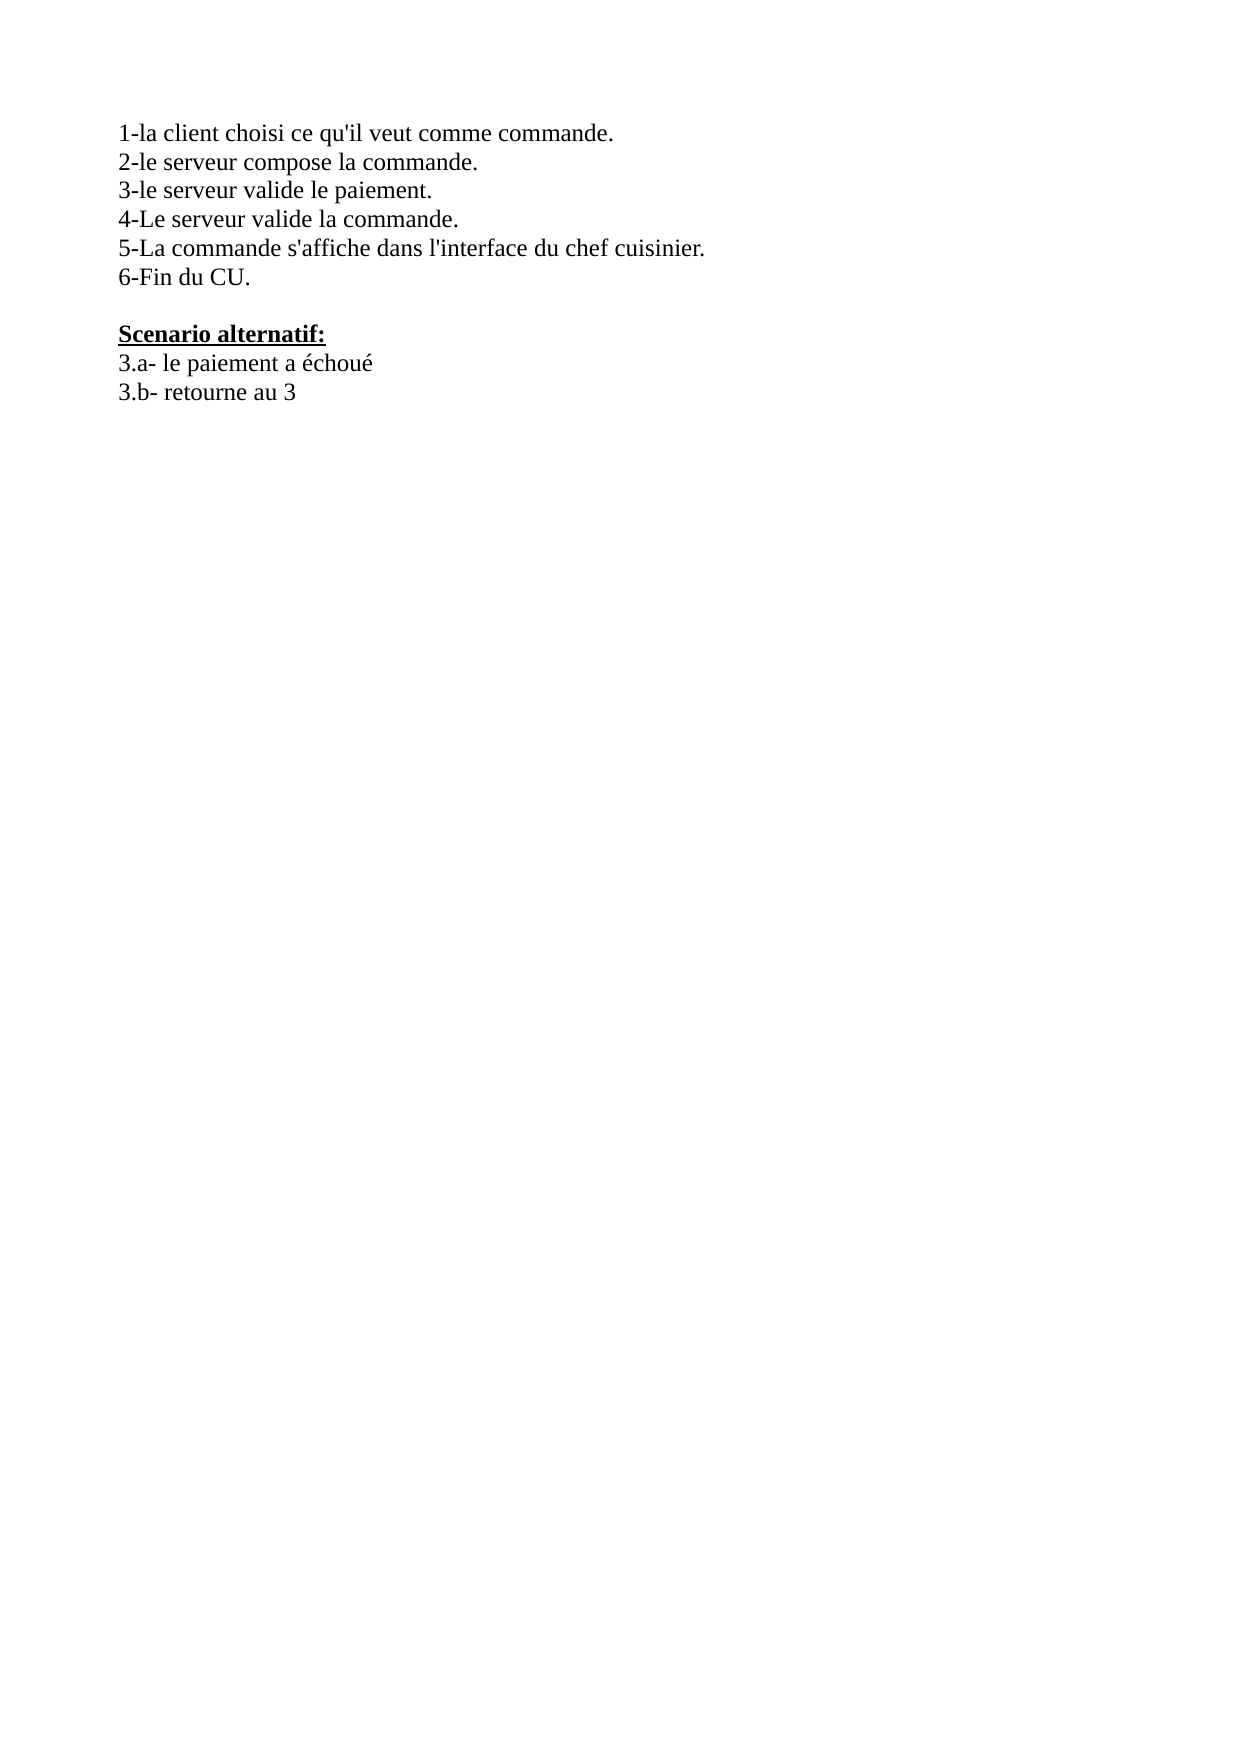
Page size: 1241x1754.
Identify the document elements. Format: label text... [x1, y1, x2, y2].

text Scenario alternatif: [118, 319, 1122, 348]
text 3.b- retourne au 3 [118, 377, 1122, 406]
text 5-La commande s'affiche dans l'interface du chef cuisinier. [118, 233, 1122, 262]
text 6-Fin du CU. [118, 262, 1122, 291]
text 3.a- le paiement a échoué [118, 348, 1122, 377]
text 3-le serveur valide le paiement. [118, 176, 1122, 204]
text 2-le serveur compose la commande. [118, 147, 1122, 176]
text 1-la client choisi ce qu'il veut comme commande. [118, 118, 1122, 147]
text 4-Le serveur valide la commande. [118, 204, 1122, 233]
